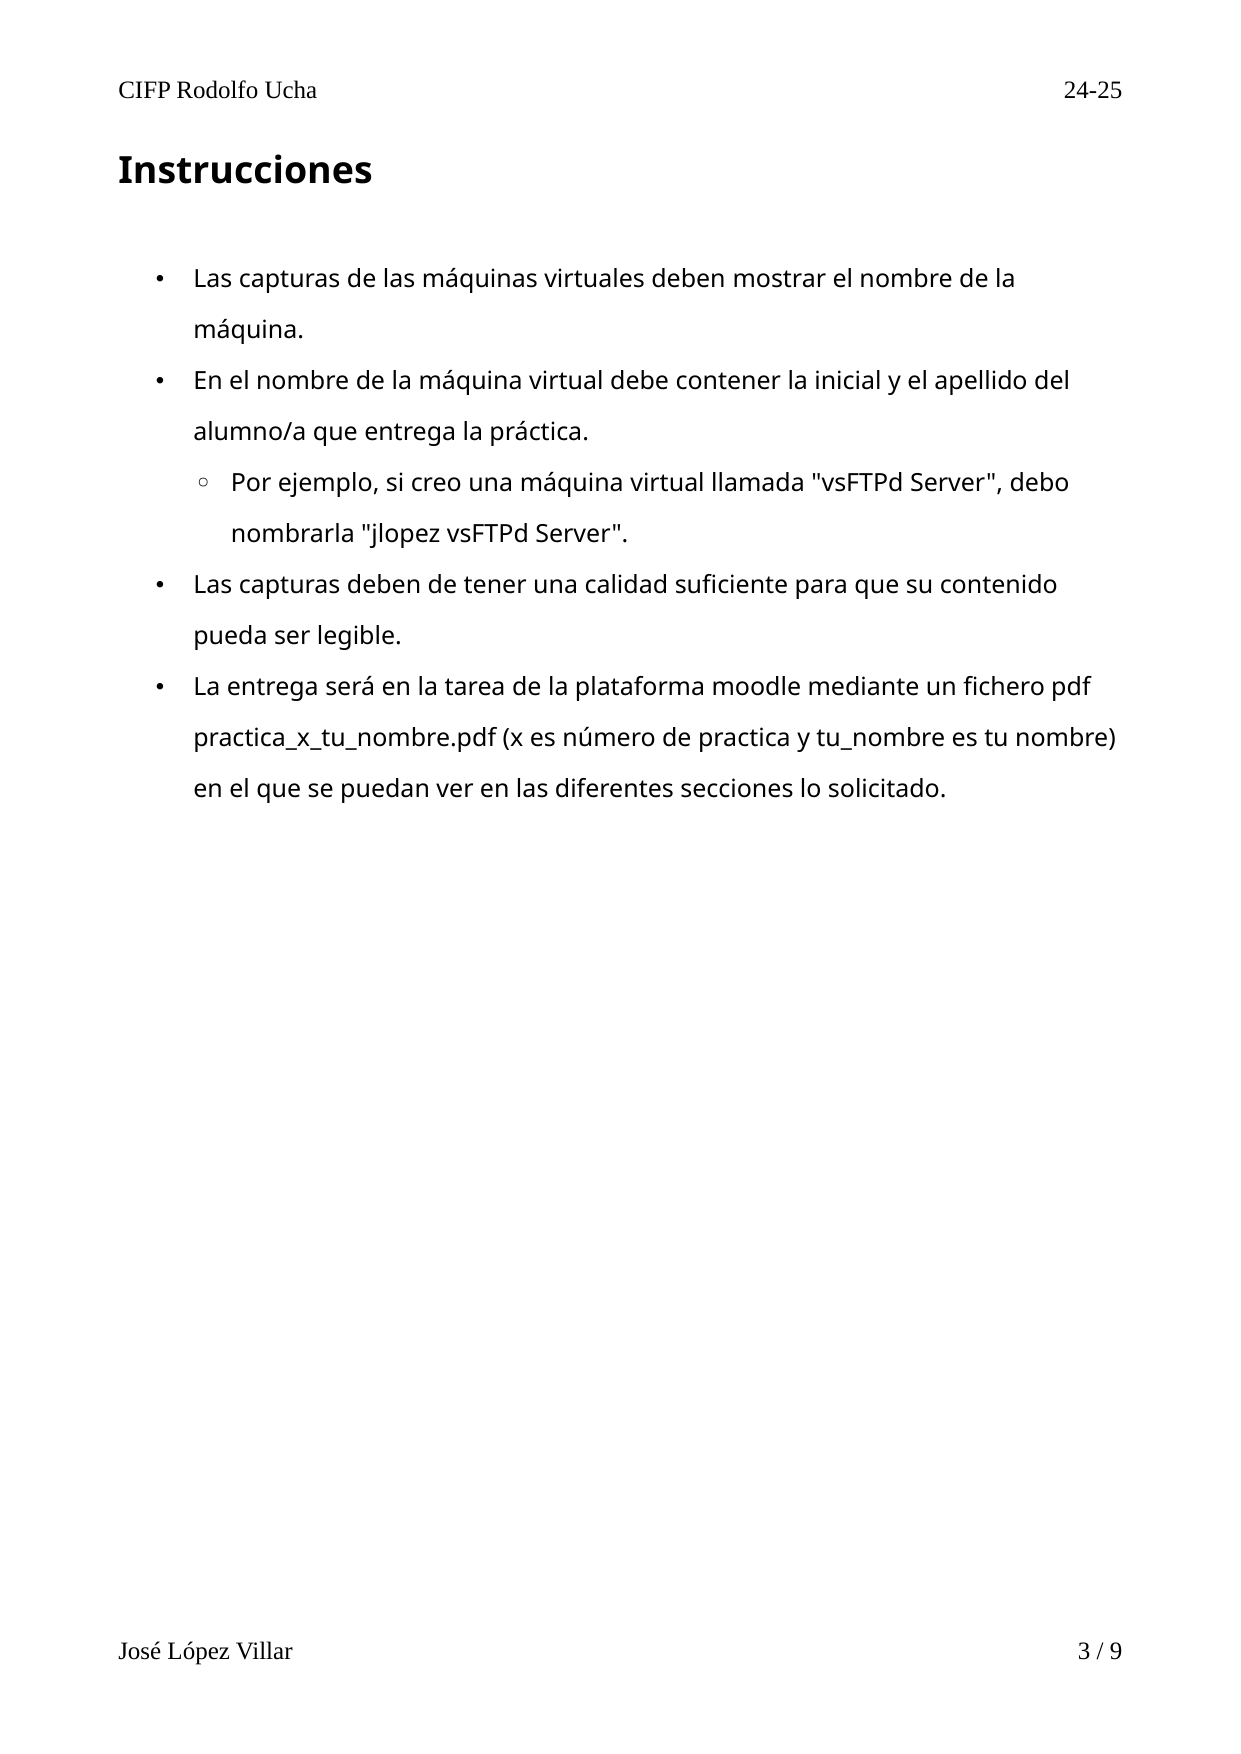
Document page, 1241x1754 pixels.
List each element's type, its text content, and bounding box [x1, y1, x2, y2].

list La entrega será en la tarea de la plataforma moodle mediante un fichero pdf practica_x_tu_nombre.pdf (x es número de practica y tu_nombre es tu nombre) en el que se puedan ver en las diferentes secciones lo solicitado. [156, 669, 1122, 877]
list En el nombre de la máquina virtual debe contener la inicial y el apellido del alumno/a que entrega la práctica. [156, 362, 1122, 448]
list Las capturas de las máquinas virtuales deben mostrar el nombre de la máquina. [156, 260, 1122, 346]
subtitle Instrucciones [118, 143, 1122, 194]
list Las capturas deben de tener una calidad suficiente para que su contenido pueda ser legible. [156, 567, 1122, 652]
list Por ejemplo, si creo una máquina virtual llamada "vsFTPd Server", debo nombrarla "jlopez vsFTPd Server". [193, 464, 1122, 550]
